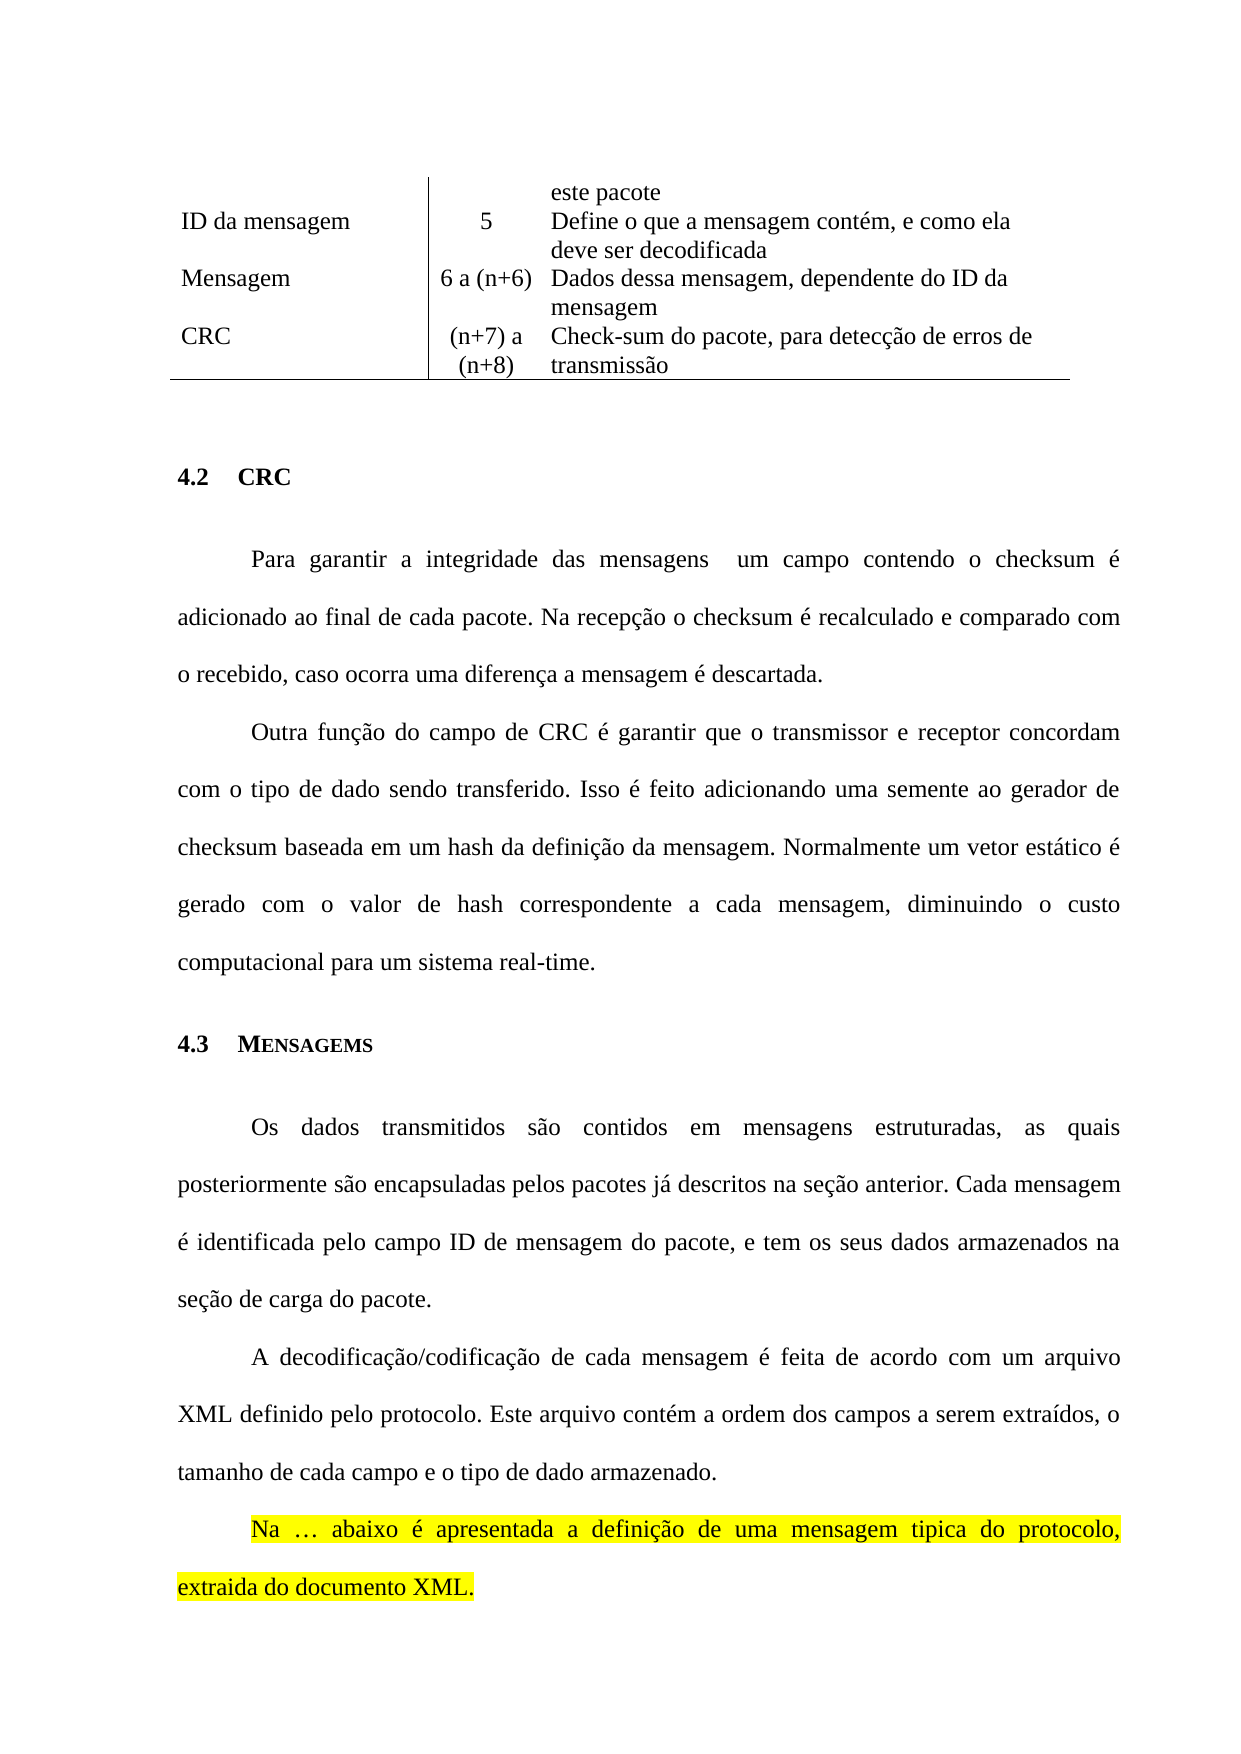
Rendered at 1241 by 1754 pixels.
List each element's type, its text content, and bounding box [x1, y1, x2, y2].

table_cell este pacote [543, 177, 1070, 206]
text Os dados transmitidos são contidos em mensagens estruturadas, as quais posteriormente são encapsuladas pelos pacotes já descritos na seção anterior. Cada mensagem é identificada pelo campo ID de mensagem do pacote, e tem os seus dados armazenados na seção de carga do pacote. [177, 1112, 1121, 1313]
table_cell ID da mensagem [170, 206, 428, 263]
table_cell CRC [170, 321, 428, 378]
table_cell Dados dessa mensagem, dependente do ID da mensagem [543, 264, 1070, 321]
table_cell Mensagem [170, 264, 428, 321]
table_cell [429, 177, 543, 206]
subtitle CRC [177, 462, 1121, 491]
table_cell Define o que a mensagem contém, e como ela deve ser decodificada [543, 206, 1070, 263]
text Para garantir a integridade das mensagens um campo contendo o checksum é adicionado ao final de cada pacote. Na recepção o checksum é recalculado e comparado com o recebido, caso ocorra uma diferença a mensagem é descartada. [177, 544, 1121, 688]
table_cell Check-sum do pacote, para detecção de erros de transmissão [543, 321, 1070, 378]
table_cell 6 a (n+6) [429, 264, 543, 321]
subtitle Mensagems [177, 1029, 1121, 1058]
table_cell [170, 177, 428, 206]
table_cell 5 [429, 206, 543, 263]
text Na … abaixo é apresentada a definição de uma mensagem tipica do protocolo, extraida do documento XML. [177, 1514, 1121, 1601]
text Outra função do campo de CRC é garantir que o transmissor e receptor concordam com o tipo de dado sendo transferido. Isso é feito adicionando uma semente ao gerador de checksum baseada em um hash da definição da mensagem. Normalmente um vetor estático é gerado com o valor de hash correspondente a cada mensagem, diminuindo o custo computacional para um sistema real-time. [177, 717, 1121, 976]
table_cell (n+7) a (n+8) [429, 321, 543, 378]
text A decodificação/codificação de cada mensagem é feita de acordo com um arquivo XML definido pelo protocolo. Este arquivo contém a ordem dos campos a serem extraídos, o tamanho de cada campo e o tipo de dado armazenado. [177, 1342, 1121, 1486]
